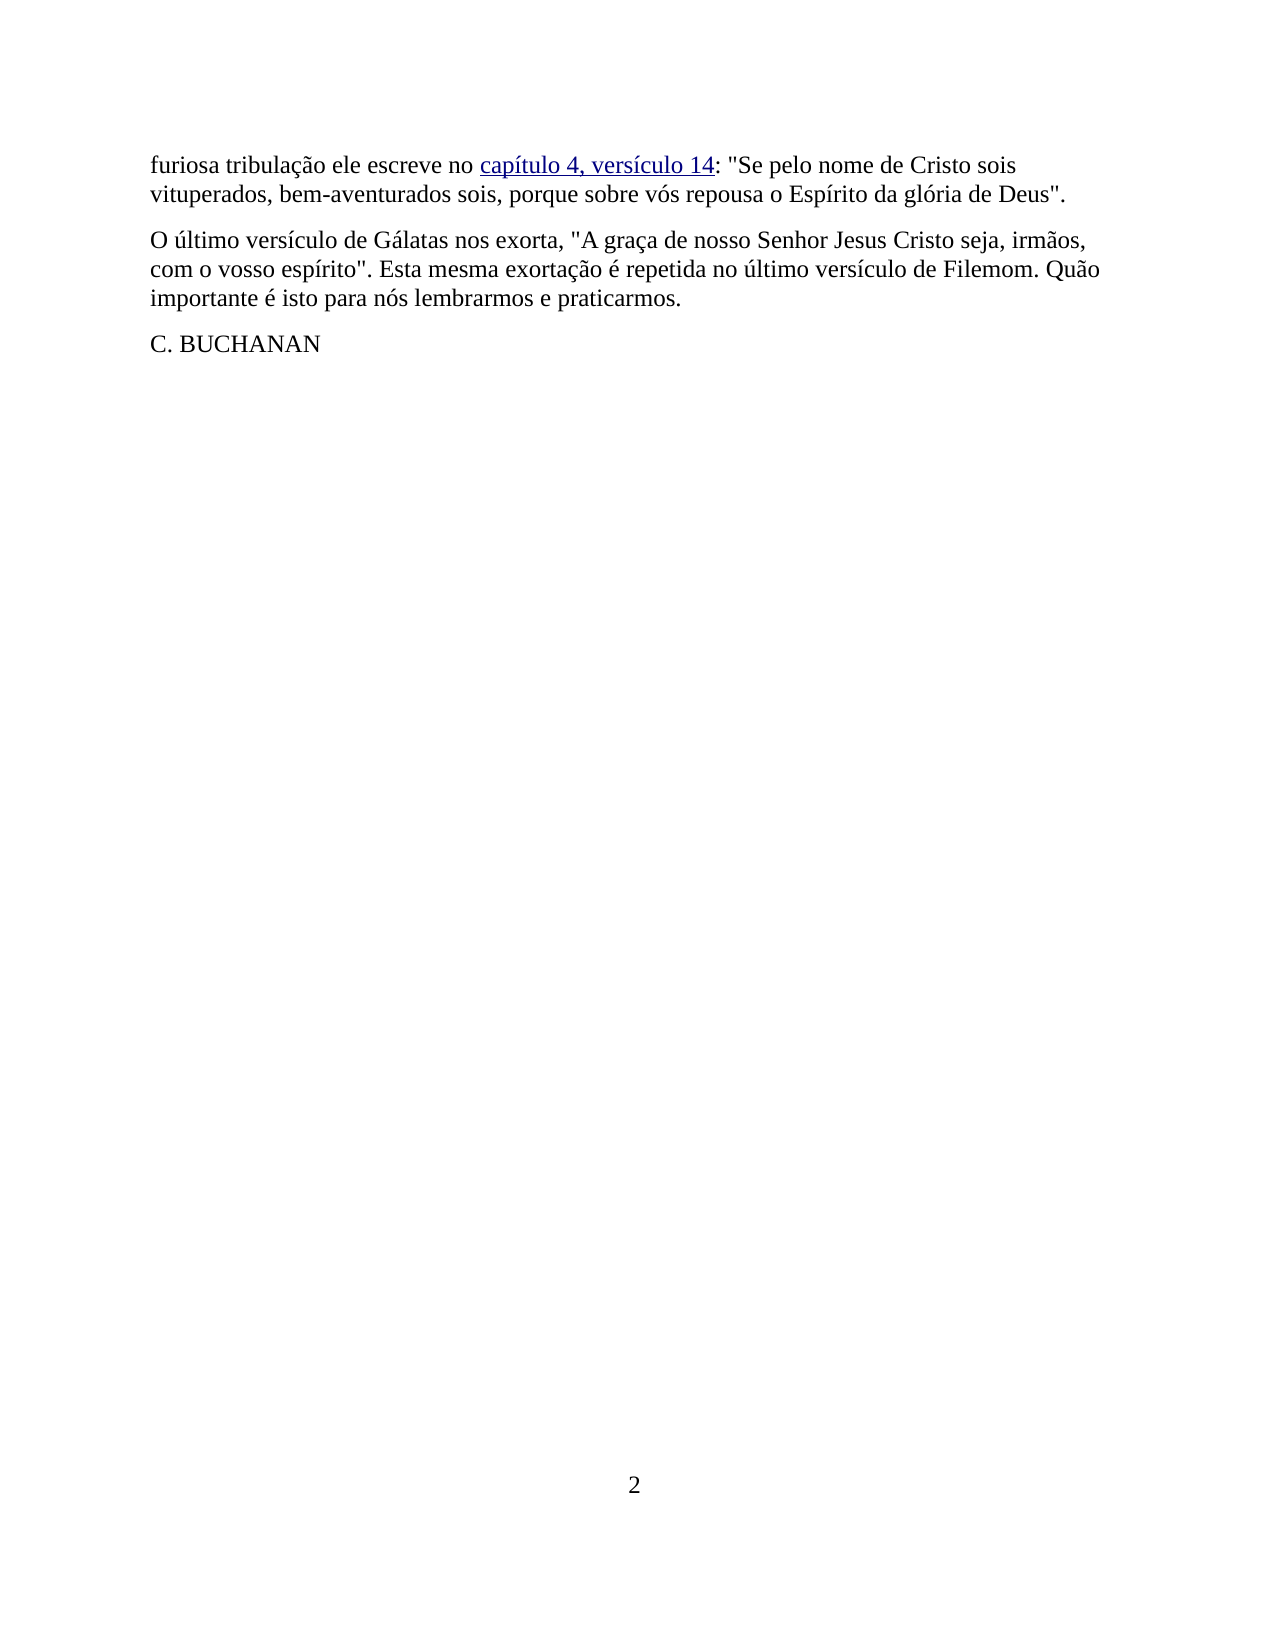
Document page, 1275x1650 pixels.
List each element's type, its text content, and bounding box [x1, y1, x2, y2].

text furiosa tribulação ele escreve no capítulo 4, versículo 14: "Se pelo nome de Cristo sois vituperados, bem-aventurados sois, porque sobre vós repousa o Espírito da glória de Deus". [150, 150, 1125, 207]
text O último versículo de Gálatas nos exorta, "A graça de nosso Senhor Jesus Cristo seja, irmãos, com o vosso espírito". Esta mesma exortação é repetida no último versículo de Filemom. Quão importante é isto para nós lembrarmos e praticarmos. [150, 225, 1125, 312]
text C. BUCHANAN [150, 329, 1125, 358]
